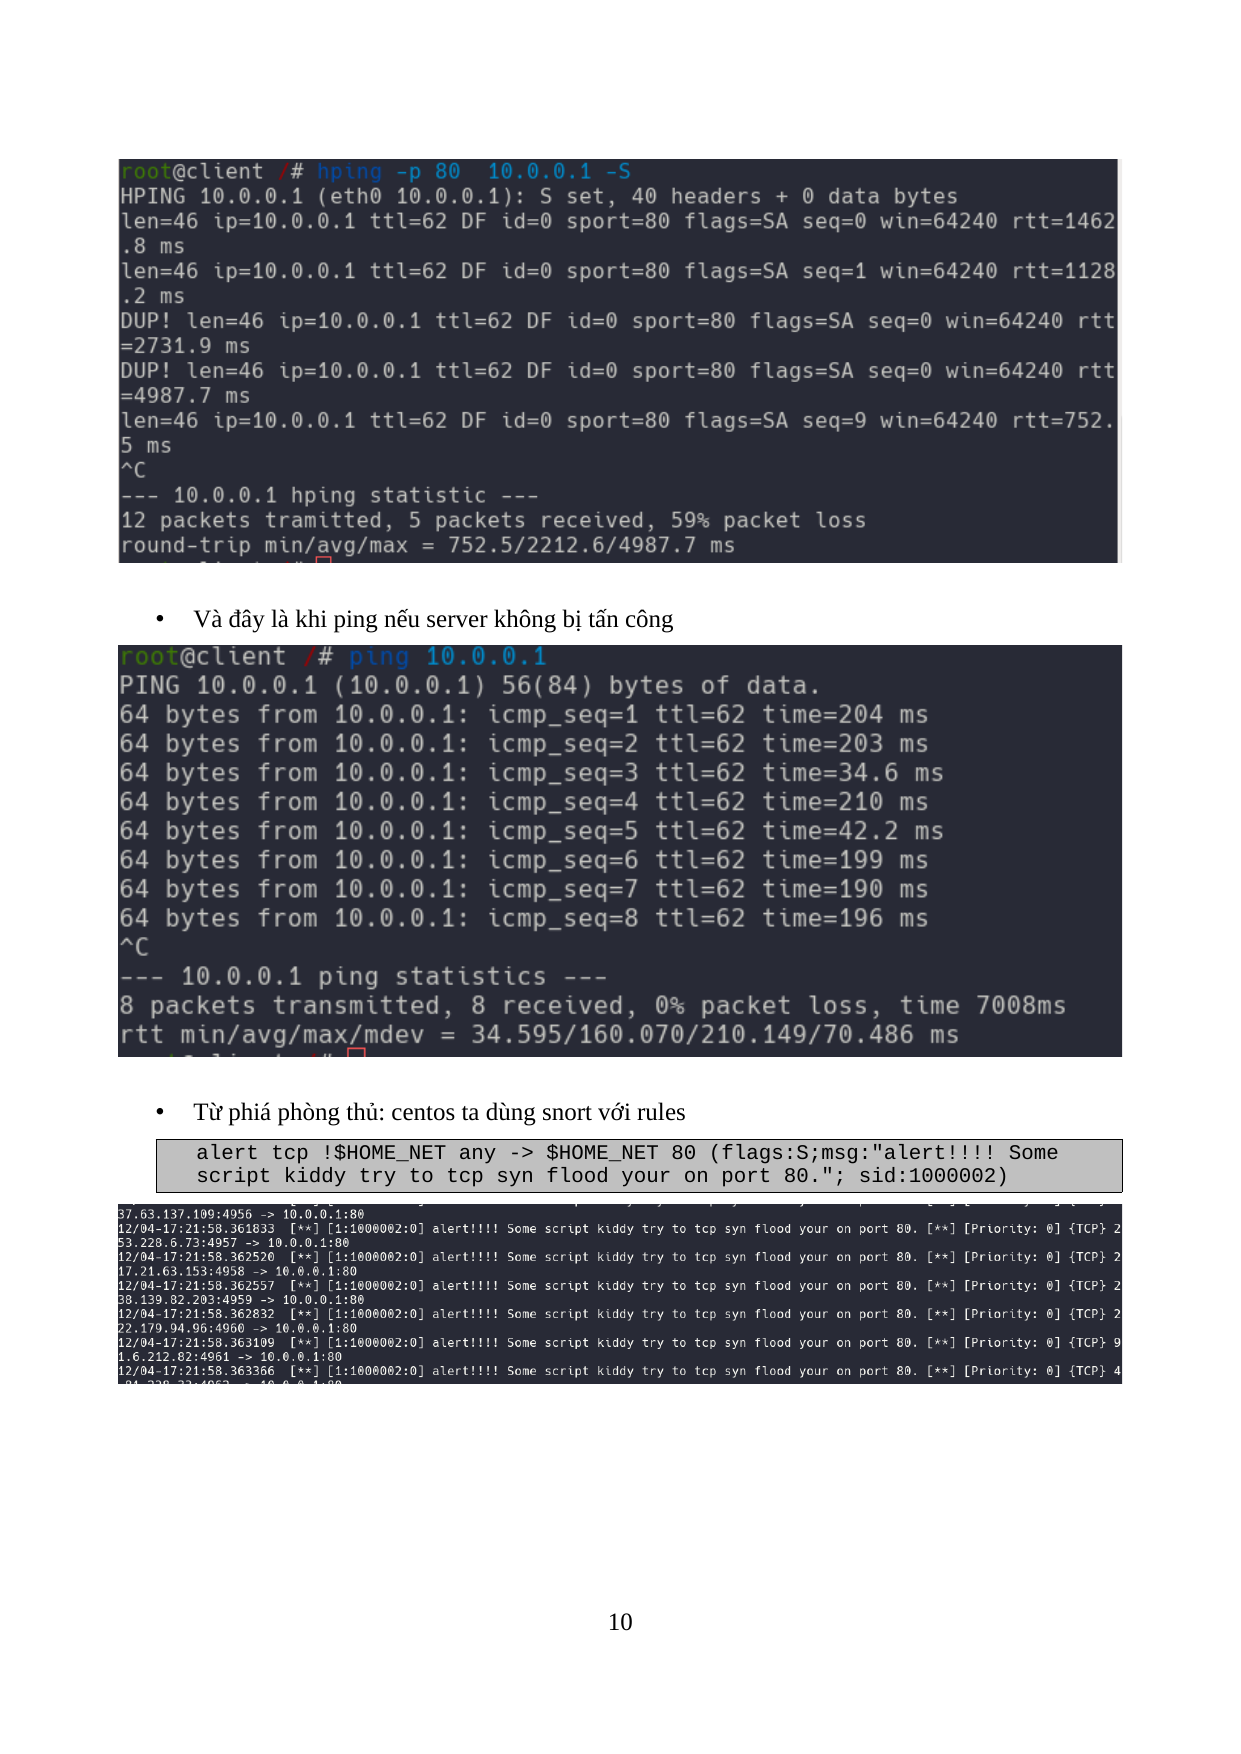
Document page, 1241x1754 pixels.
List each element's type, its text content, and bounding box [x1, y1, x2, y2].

list Và đây là khi ping nếu server không bị tấn công [156, 604, 1122, 633]
list Từ phiá phòng thủ: centos ta dùng snort với rules [156, 1097, 1122, 1126]
list alert tcp !$HOME_NET any -> $HOME_NET 80 (flags:S;msg:"alert!!!! Some script kiddy try to tcp syn flood your on port 80."; sid:1000002) [157, 1140, 1122, 1192]
